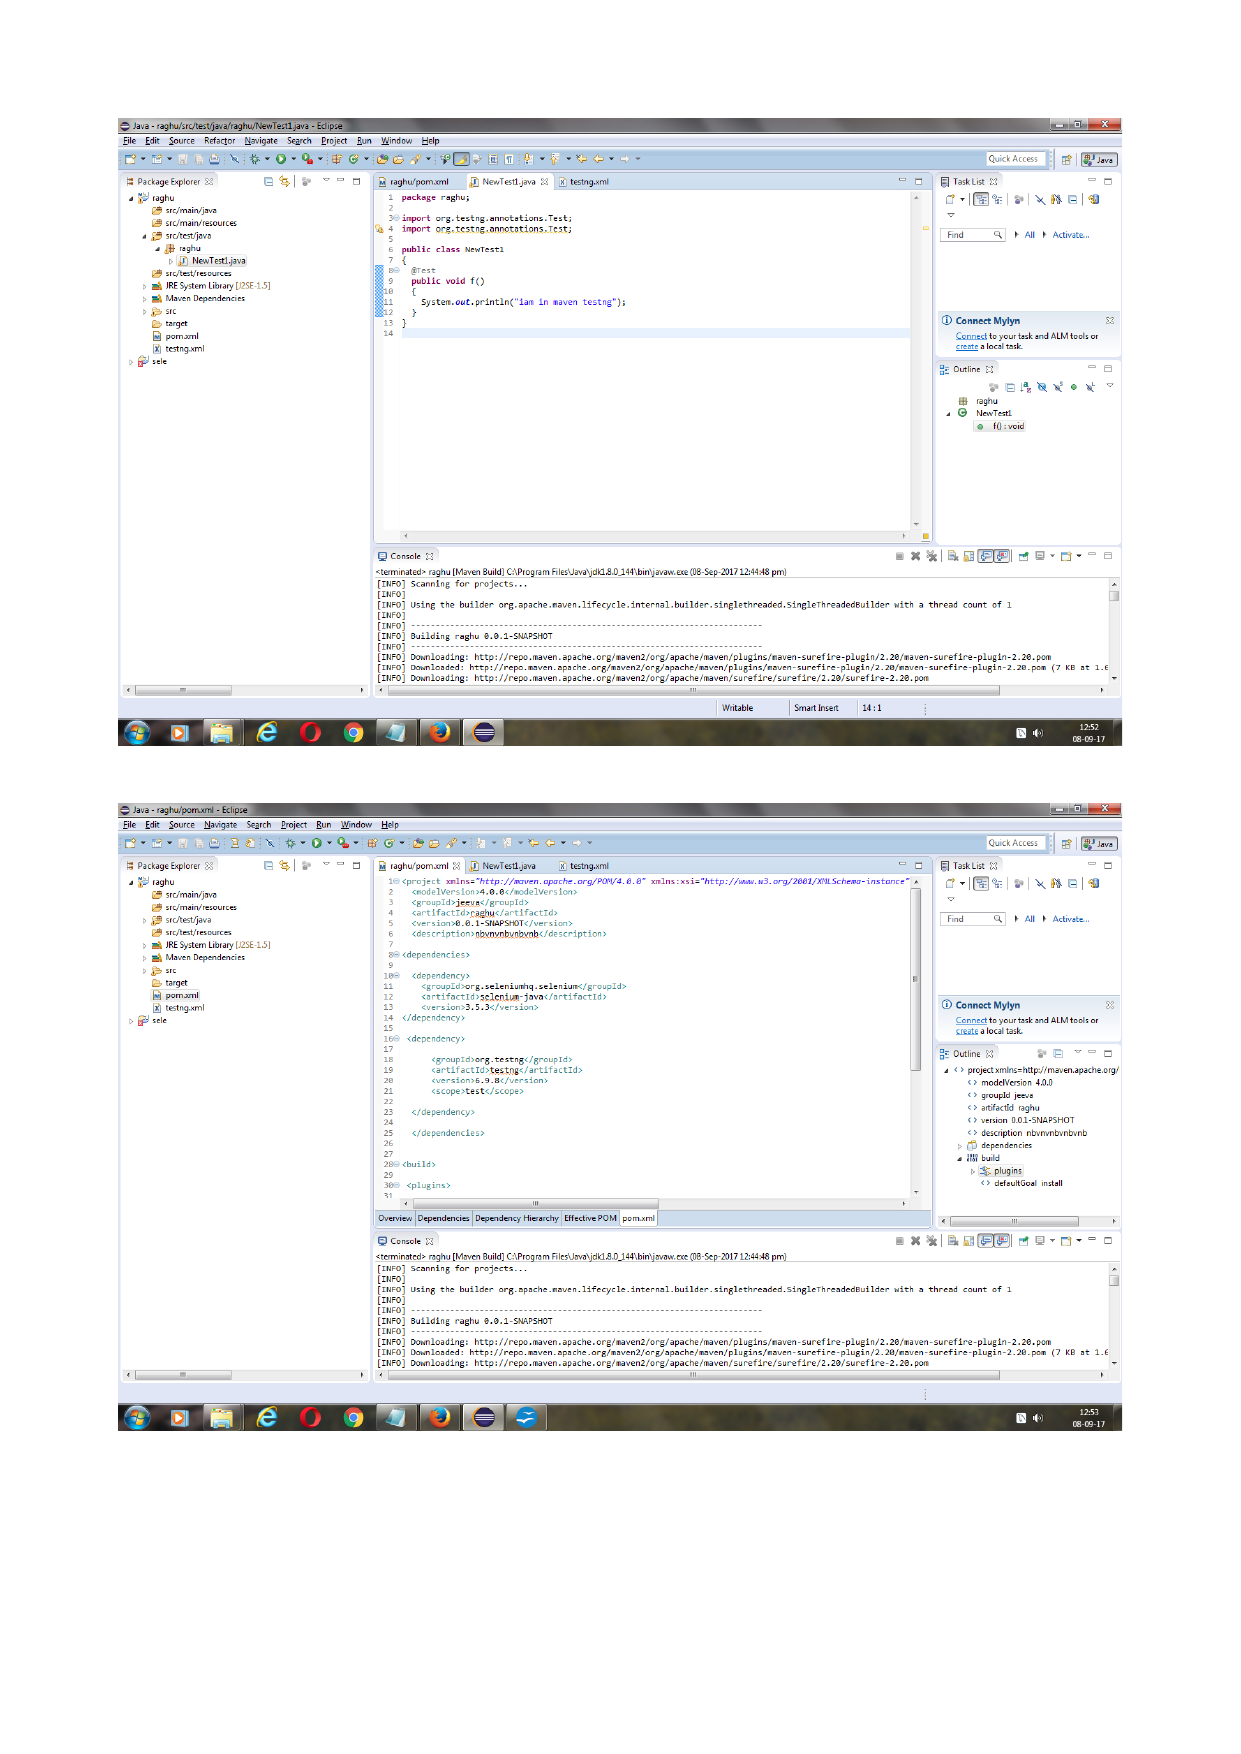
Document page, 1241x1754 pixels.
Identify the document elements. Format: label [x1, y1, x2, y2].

picture [118, 803, 1123, 1431]
picture [118, 118, 1123, 746]
